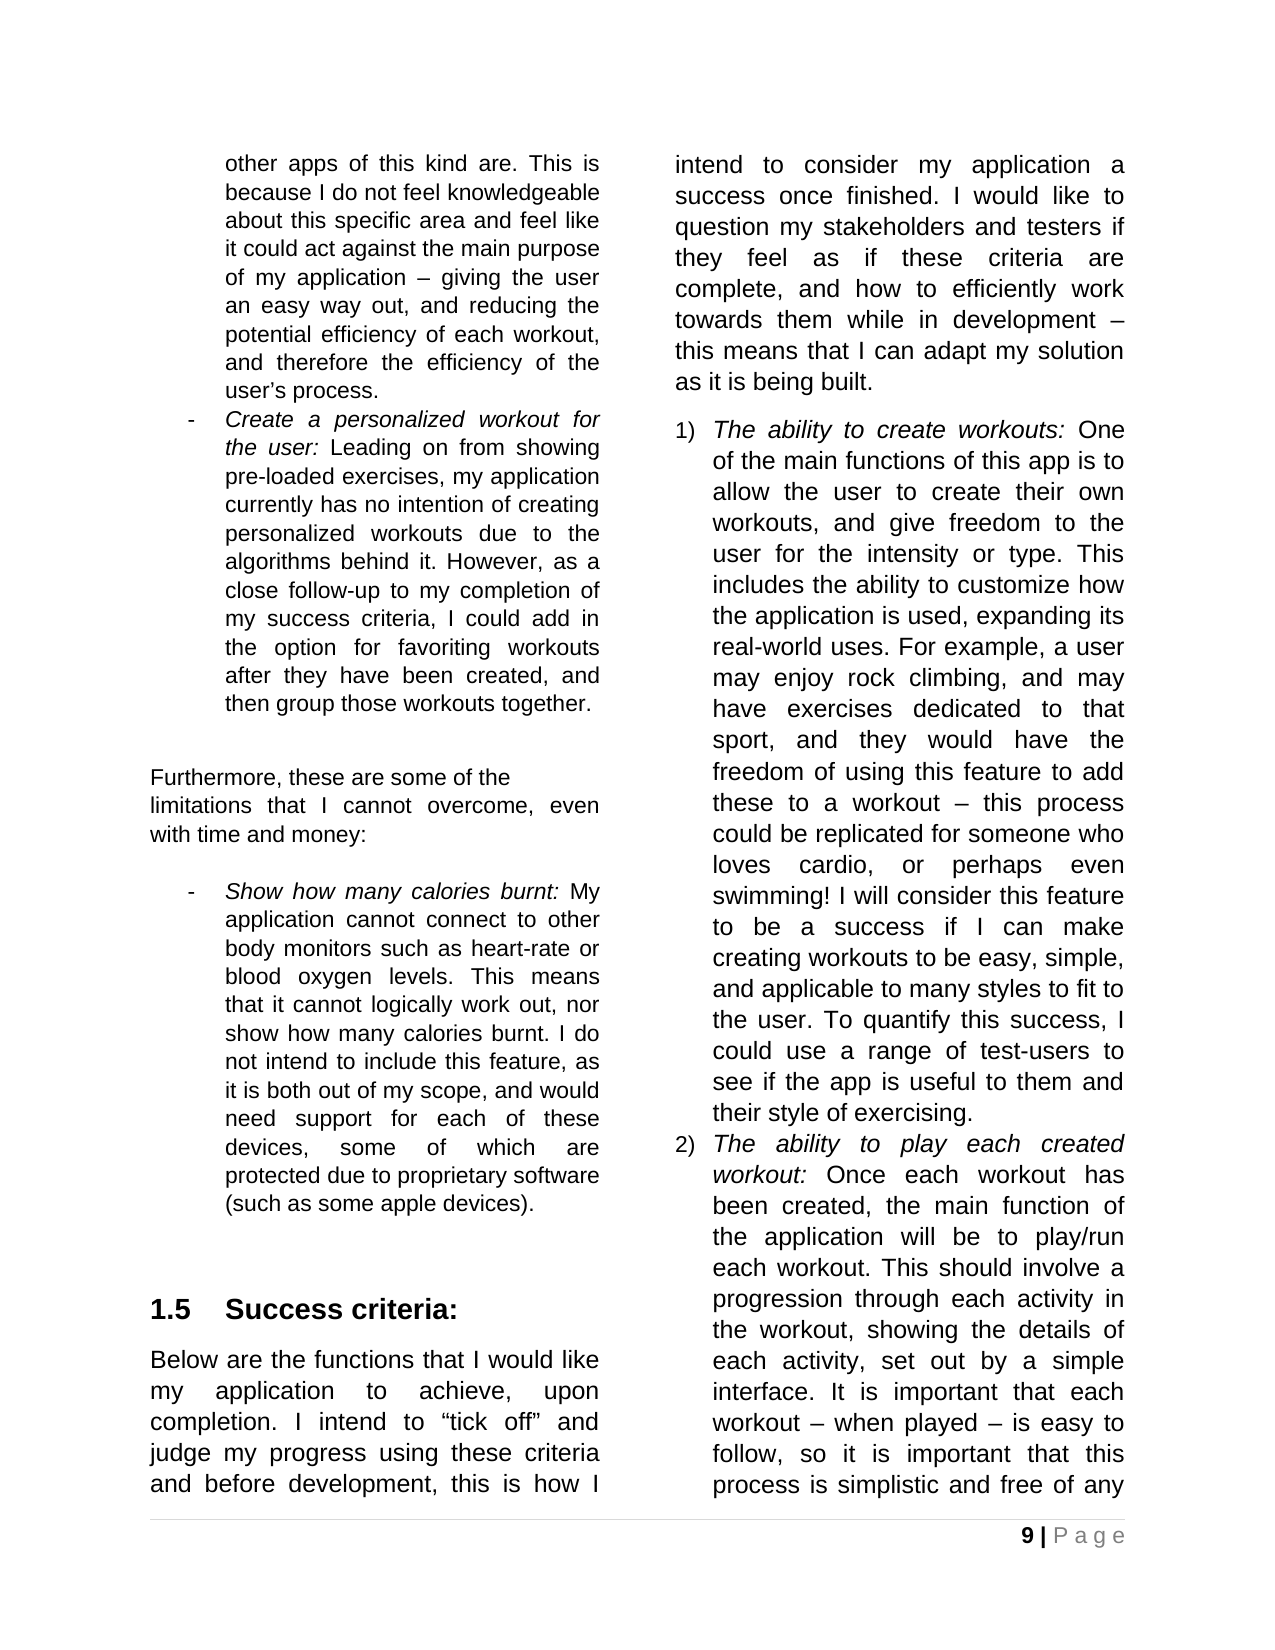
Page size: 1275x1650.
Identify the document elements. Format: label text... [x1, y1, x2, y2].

list Show how many calories burnt: My application cannot connect to other body monitors such as heart-rate or blood oxygen levels. This means that it cannot logically work out, nor show how many calories burnt. I do not intend to include this feature, as it is both out of my scope, and would need support for each of these devices, some of which are protected due to proprietary software (such as some apple devices). [187, 849, 600, 1188]
list Furthermore, these are some of the [150, 735, 600, 762]
text Below are the functions that I would like my application to achieve, upon completion. I intend to “tick off” and judge my progress using these criteria and before development, this is how I intend to consider my application a success once finished. I would like to question my stakeholders and testers if they feel as if these criteria are complete, and how to efficiently work towards them while in development – this means that I can adapt my solution as it is being built. [675, 150, 1125, 396]
list Show any pre-loaded exercises: My application is not intended to be a dictionary of exercises, like many other apps of this kind are. This is because I do not feel knowledgeable about this specific area and feel like it could act against the main purpose of my application – giving the user an easy way out, and reducing the potential efficiency of each workout, and therefore the efficiency of the user’s process. [187, 150, 600, 375]
list limitations that I cannot overcome, even with time and money: [150, 764, 600, 819]
text Below are the functions that I would like my application to achieve, upon completion. I intend to “tick off” and judge my progress using these criteria and before development, this is how I intend to consider my application a success once finished. I would like to question my stakeholders and testers if they feel as if these criteria are complete, and how to efficiently work towards them while in development – this means that I can adapt my solution as it is being built. [150, 1317, 600, 1470]
list The ability to create workouts: One of the main functions of this app is to allow the user to create their own workouts, and give freedom to the user for the intensity or type. This includes the ability to customize how the application is used, expanding its real-world uses. For example, a user may enjoy rock climbing, and may have exercises dedicated to that sport, and they would have the freedom of using this feature to add these to a workout – this process could be replicated for someone who loves cardio, or perhaps even swimming! I will consider this feature to be a success if I can make creating workouts to be easy, simple, and applicable to many styles to fit to the user. To quantify this success, I could use a range of test-users to see if the app is useful to them and their style of exercising. [675, 415, 1125, 1127]
list The ability to play each created workout: Once each workout has been created, the main function of the application will be to play/run each workout. This should involve a progression through each activity in the workout, showing the details of each activity, set out by a simple interface. It is important that each workout – when played – is easy to follow, so it is important that this process is simplistic and free of any [675, 1129, 1125, 1499]
list Success criteria: [150, 1264, 600, 1297]
list Create a personalized workout for the user: Leading on from showing pre-loaded exercises, my application currently has no intention of creating personalized workouts due to the algorithms behind it. However, as a close follow-up to my completion of my success criteria, I could add in the option for favoriting workouts after they have been created, and then group those workouts together. [187, 377, 600, 688]
